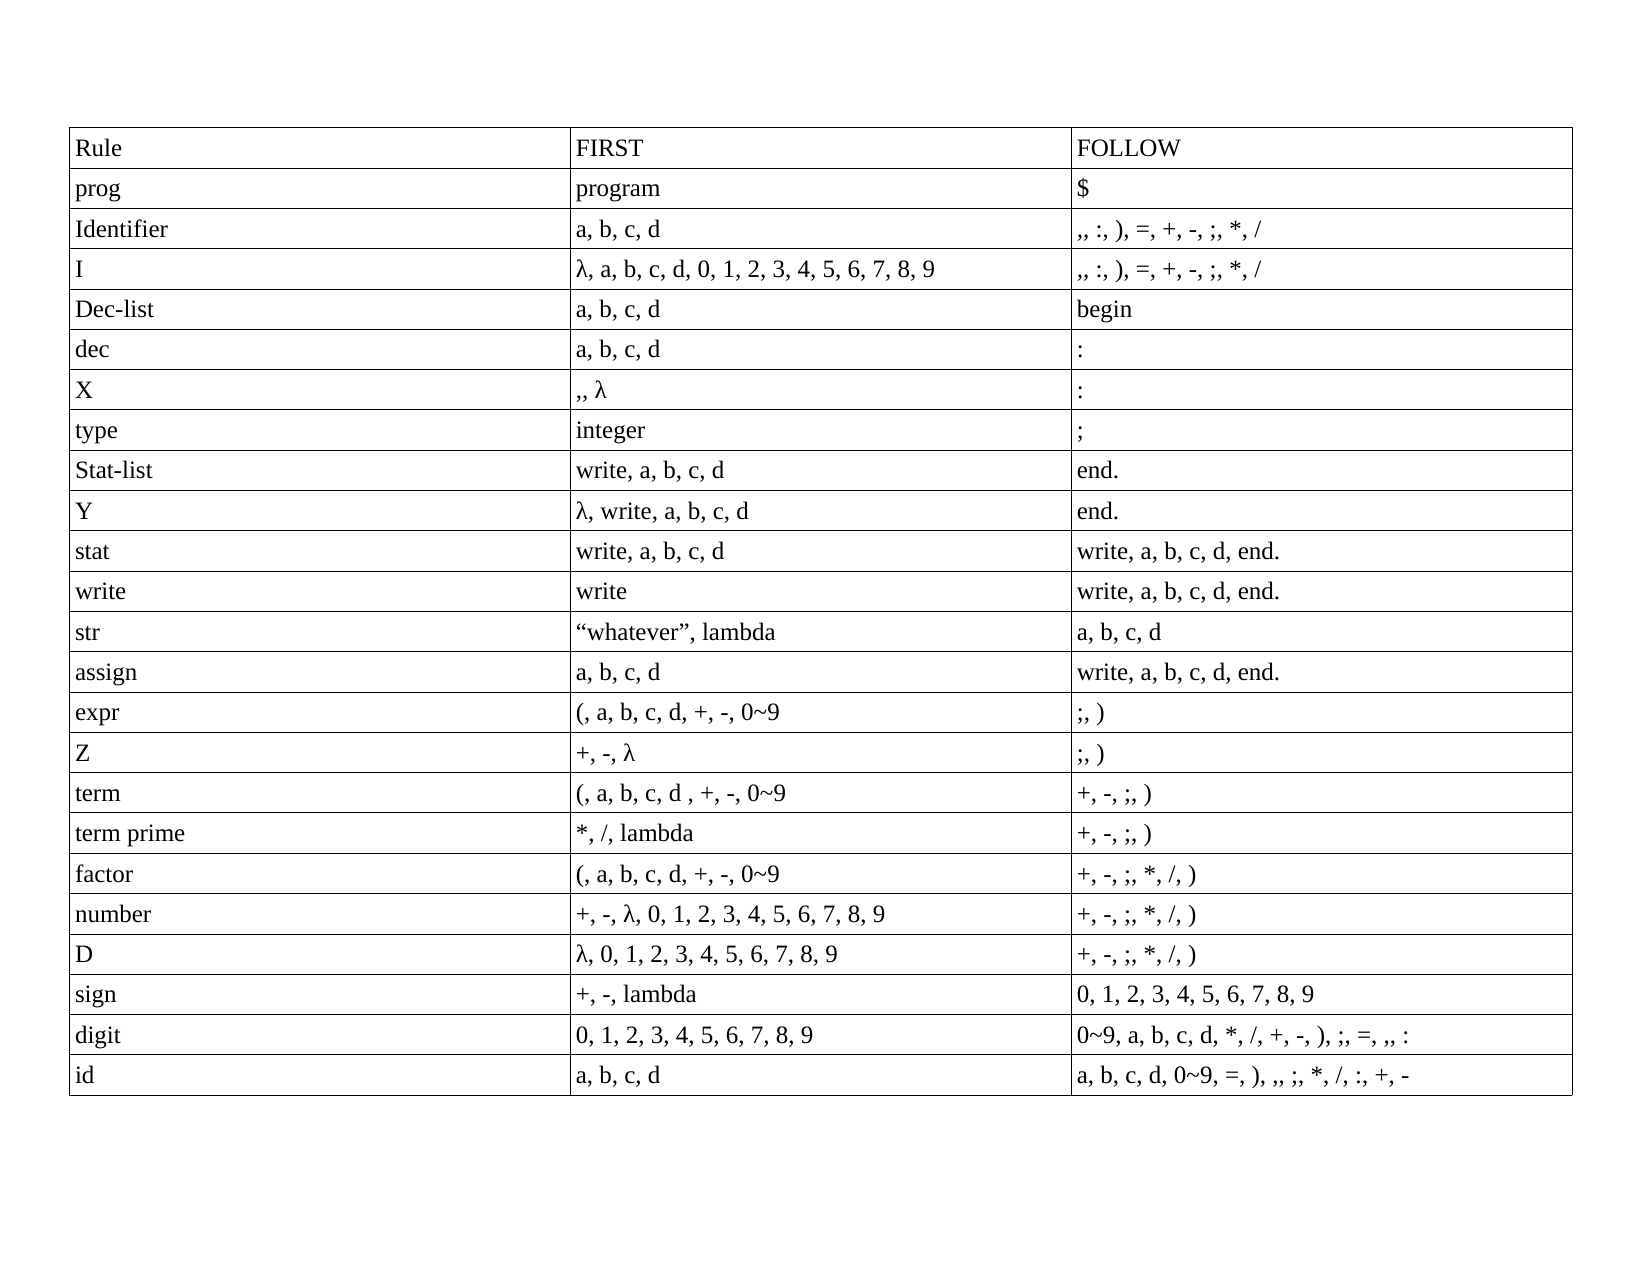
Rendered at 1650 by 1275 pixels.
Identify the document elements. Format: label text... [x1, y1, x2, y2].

table_cell +, -, λ, 0, 1, 2, 3, 4, 5, 6, 7, 8, 9 [571, 894, 1071, 933]
table_cell ,, :, ), =, +, -, ;, *, / [1072, 209, 1572, 248]
table_cell ;, ) [1072, 693, 1572, 732]
table_cell a, b, c, d [571, 652, 1071, 692]
table_cell id [70, 1055, 570, 1095]
table_cell write [571, 572, 1071, 611]
table_cell ; [1072, 410, 1572, 450]
table_cell : [1072, 370, 1572, 409]
table_cell +, -, ;, *, /, ) [1072, 854, 1572, 893]
table_cell a, b, c, d [571, 330, 1071, 369]
table_cell integer [571, 410, 1071, 450]
table_cell +, -, ;, *, /, ) [1072, 894, 1572, 933]
table_cell “whatever”, lambda [571, 612, 1071, 651]
table_cell write, a, b, c, d [571, 531, 1071, 571]
table_cell (, a, b, c, d, +, -, 0~9 [571, 854, 1071, 893]
table_header FOLLOW [1072, 128, 1572, 167]
table_cell 0, 1, 2, 3, 4, 5, 6, 7, 8, 9 [571, 1015, 1071, 1054]
table_cell ;, ) [1072, 733, 1572, 772]
table_cell begin [1072, 290, 1572, 329]
table_cell 0, 1, 2, 3, 4, 5, 6, 7, 8, 9 [1072, 975, 1572, 1014]
table_cell expr [70, 693, 570, 732]
table_cell ,, :, ), =, +, -, ;, *, / [1072, 249, 1572, 288]
table_cell term [70, 773, 570, 812]
table_cell a, b, c, d, 0~9, =, ), ,, ;, *, /, :, +, - [1072, 1055, 1572, 1095]
table_cell str [70, 612, 570, 651]
table_cell write, a, b, c, d [571, 451, 1071, 490]
table_cell : [1072, 330, 1572, 369]
table_cell a, b, c, d [571, 209, 1071, 248]
table_header FIRST [571, 128, 1071, 167]
table_cell λ, 0, 1, 2, 3, 4, 5, 6, 7, 8, 9 [571, 935, 1071, 974]
table_cell end. [1072, 491, 1572, 530]
table_cell 0~9, a, b, c, d, *, /, +, -, ), ;, =, ,, : [1072, 1015, 1572, 1054]
table_cell +, -, λ [571, 733, 1071, 772]
table_cell factor [70, 854, 570, 893]
table_cell (, a, b, c, d, +, -, 0~9 [571, 693, 1071, 732]
table_cell a, b, c, d [571, 1055, 1071, 1095]
table_cell number [70, 894, 570, 933]
table_header Rule [70, 128, 570, 167]
table_cell write, a, b, c, d, end. [1072, 531, 1572, 571]
table_cell $ [1072, 169, 1572, 208]
table_cell +, -, ;, *, /, ) [1072, 935, 1572, 974]
table_cell sign [70, 975, 570, 1014]
table_cell ,, λ [571, 370, 1071, 409]
table_cell I [70, 249, 570, 288]
table_cell Dec-list [70, 290, 570, 329]
table_cell program [571, 169, 1071, 208]
table_cell Z [70, 733, 570, 772]
table_cell (, a, b, c, d , +, -, 0~9 [571, 773, 1071, 812]
table_cell Y [70, 491, 570, 530]
table_cell type [70, 410, 570, 450]
table_cell digit [70, 1015, 570, 1054]
table_cell D [70, 935, 570, 974]
table_cell stat [70, 531, 570, 571]
table_cell +, -, ;, ) [1072, 813, 1572, 853]
table_cell write [70, 572, 570, 611]
table_cell a, b, c, d [1072, 612, 1572, 651]
table_cell write, a, b, c, d, end. [1072, 652, 1572, 692]
table_cell term prime [70, 813, 570, 853]
table_cell X [70, 370, 570, 409]
table_cell assign [70, 652, 570, 692]
table_cell prog [70, 169, 570, 208]
table_cell λ, a, b, c, d, 0, 1, 2, 3, 4, 5, 6, 7, 8, 9 [571, 249, 1071, 288]
table_cell λ, write, a, b, c, d [571, 491, 1071, 530]
table_cell Stat-list [70, 451, 570, 490]
table_cell *, /, lambda [571, 813, 1071, 853]
table_cell dec [70, 330, 570, 369]
table_cell +, -, lambda [571, 975, 1071, 1014]
table_cell a, b, c, d [571, 290, 1071, 329]
table_cell write, a, b, c, d, end. [1072, 572, 1572, 611]
table_cell +, -, ;, ) [1072, 773, 1572, 812]
table_cell Identifier [70, 209, 570, 248]
table_cell end. [1072, 451, 1572, 490]
